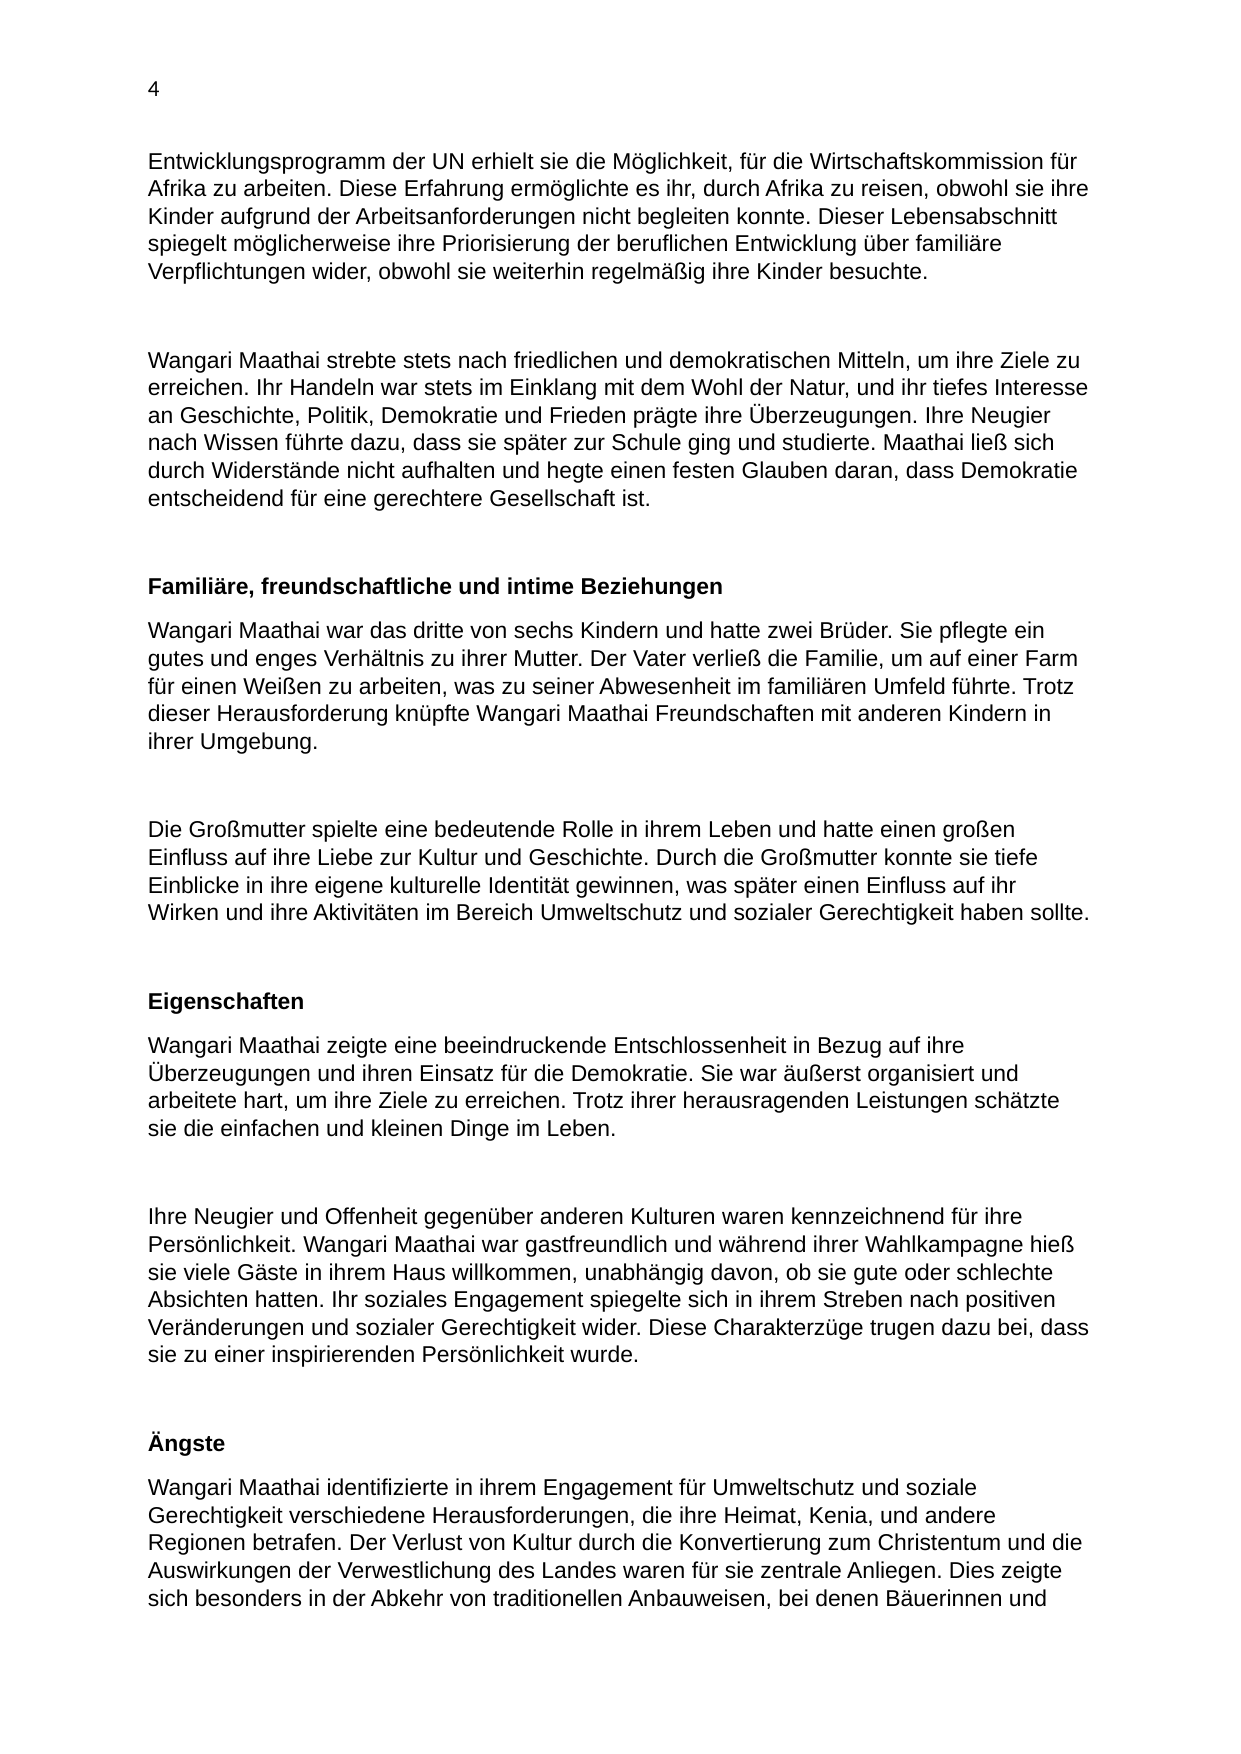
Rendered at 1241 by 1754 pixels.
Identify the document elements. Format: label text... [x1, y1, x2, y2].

text Ängste [148, 1430, 1093, 1456]
text Wangari Maathai zeigte eine beeindruckende Entschlossenheit in Bezug auf ihre Überzeugungen und ihren Einsatz für die Demokratie. Sie war äußerst organisiert und arbeitete hart, um ihre Ziele zu erreichen. Trotz ihrer herausragenden Leistungen schätzte sie die einfachen und kleinen Dinge im Leben. [148, 1032, 1093, 1141]
text Ihre Neugier und Offenheit gegenüber anderen Kulturen waren kennzeichnend für ihre Persönlichkeit. Wangari Maathai war gastfreundlich und während ihrer Wahlkampagne hieß sie viele Gäste in ihrem Haus willkommen, unabhängig davon, ob sie gute oder schlechte Absichten hatten. Ihr soziales Engagement spiegelte sich in ihrem Streben nach positiven Veränderungen und sozialer Gerechtigkeit wider. Diese Charakterzüge trugen dazu bei, dass sie zu einer inspirierenden Persönlichkeit wurde. [148, 1203, 1093, 1368]
text Eigenschaften [148, 988, 1093, 1014]
text Wangari Maathai identifizierte in ihrem Engagement für Umweltschutz und soziale Gerechtigkeit verschiedene Herausforderungen, die ihre Heimat, Kenia, und andere Regionen betrafen. Der Verlust von Kultur durch die Konvertierung zum Christentum und die Auswirkungen der Verwestlichung des Landes waren für sie zentrale Anliegen. Dies zeigte sich besonders in der Abkehr von traditionellen Anbauweisen, bei denen Bäuerinnen und [148, 1474, 1093, 1611]
text Wangari Maathai strebte stets nach friedlichen und demokratischen Mitteln, um ihre Ziele zu erreichen. Ihr Handeln war stets im Einklang mit dem Wohl der Natur, und ihr tiefes Interesse an Geschichte, Politik, Demokratie und Frieden prägte ihre Überzeugungen. Ihre Neugier nach Wissen führte dazu, dass sie später zur Schule ging und studierte. Maathai ließ sich durch Widerstände nicht aufhalten und hegte einen festen Glauben daran, dass Demokratie entscheidend für eine gerechtere Gesellschaft ist. [148, 347, 1093, 511]
text Familiäre, freundschaftliche und intime Beziehungen [148, 573, 1093, 599]
text Wangari Maathai war das dritte von sechs Kindern und hatte zwei Brüder. Sie pflegte ein gutes und enges Verhältnis zu ihrer Mutter. Der Vater verließ die Familie, um auf einer Farm für einen Weißen zu arbeiten, was zu seiner Abwesenheit im familiären Umfeld führte. Trotz dieser Herausforderung knüpfte Wangari Maathai Freundschaften mit anderen Kindern in ihrer Umgebung. [148, 617, 1093, 754]
text Die Großmutter spielte eine bedeutende Rolle in ihrem Leben und hatte einen großen Einfluss auf ihre Liebe zur Kultur und Geschichte. Durch die Großmutter konnte sie tiefe Einblicke in ihre eigene kulturelle Identität gewinnen, was später einen Einfluss auf ihr Wirken und ihre Aktivitäten im Bereich Umweltschutz und sozialer Gerechtigkeit haben sollte. [148, 816, 1093, 926]
text Entwicklungsprogramm der UN erhielt sie die Möglichkeit, für die Wirtschaftskommission für Afrika zu arbeiten. Diese Erfahrung ermöglichte es ihr, durch Afrika zu reisen, obwohl sie ihre Kinder aufgrund der Arbeitsanforderungen nicht begleiten konnte. Dieser Lebensabschnitt spiegelt möglicherweise ihre Priorisierung der beruflichen Entwicklung über familiäre Verpflichtungen wider, obwohl sie weiterhin regelmäßig ihre Kinder besuchte. [148, 148, 1093, 284]
